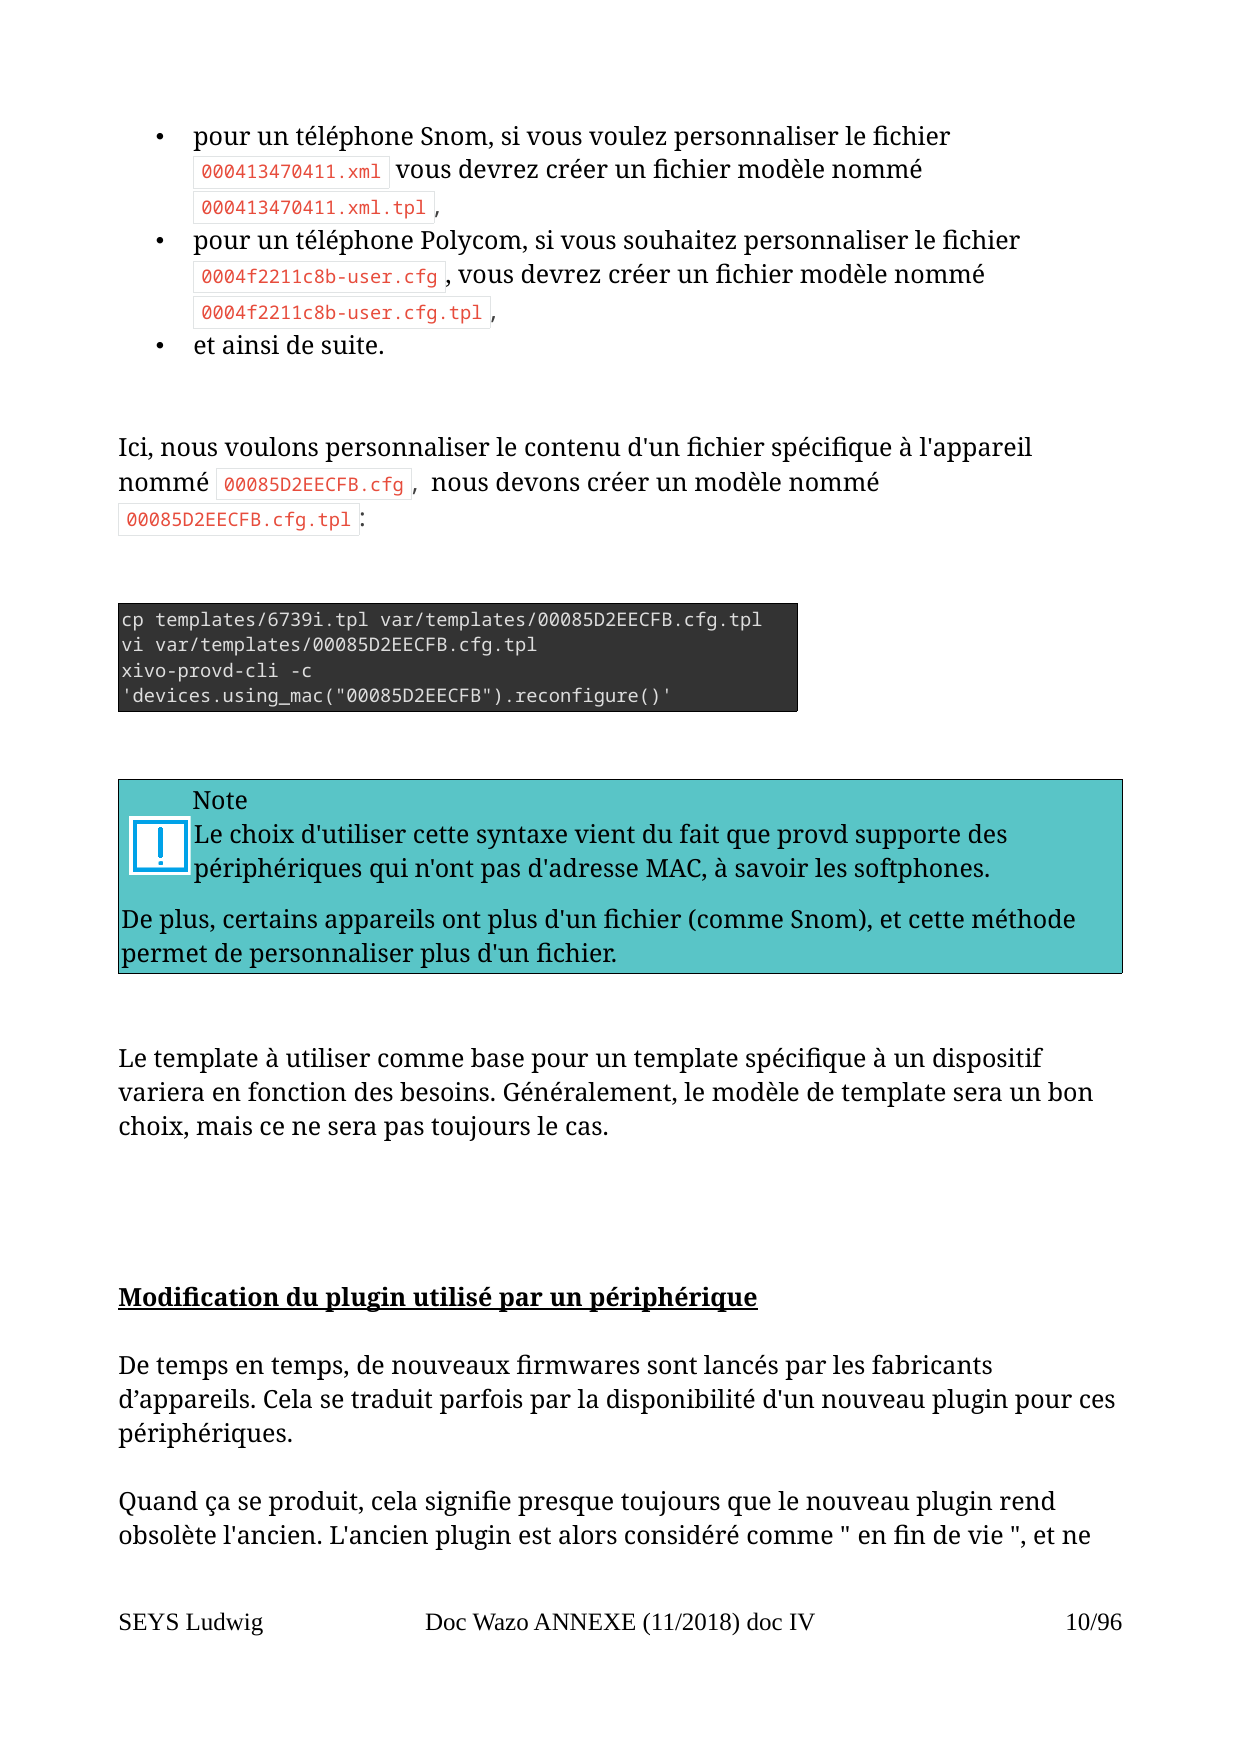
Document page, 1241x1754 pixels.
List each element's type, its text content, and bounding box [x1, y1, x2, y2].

list et ainsi de suite. [156, 328, 1122, 362]
list pour un téléphone Polycom, si vous souhaitez personnaliser le fichier 0004f2211c8b-user.cfg, vous devrez créer un fichier modèle nommé 0004f2211c8b-user.cfg.tpl, [156, 223, 1122, 328]
text cp templates/6739i.tpl var/templates/00085D2EECFB.cfg.tpl [119, 604, 797, 629]
text xivo-provd-cli -c 'devices.using_mac("00085D2EECFB").reconfigure()' [119, 654, 797, 711]
text Le choix d'utiliser cette syntaxe vient du fait que provd supporte des périphériques qui n'ont pas d'adresse MAC, à savoir les softphones. [119, 813, 1122, 882]
text Note [119, 780, 1122, 813]
text vi var/templates/00085D2EECFB.cfg.tpl [119, 629, 797, 654]
picture [129, 816, 191, 875]
text Le template à utiliser comme base pour un template spécifique à un dispositif variera en fonction des besoins. Généralement, le modèle de template sera un bon choix, mais ce ne sera pas toujours le cas. [118, 1041, 1122, 1143]
text Modification du plugin utilisé par un périphérique [118, 1279, 1122, 1313]
text Quand ça se produit, cela signifie presque toujours que le nouveau plugin rend obsolète l'ancien. L'ancien plugin est alors considéré comme " en fin de vie ", et ne [118, 1484, 1122, 1552]
text De temps en temps, de nouveaux firmwares sont lancés par les fabricants d’appareils. Cela se traduit parfois par la disponibilité d'un nouveau plugin pour ces périphériques. [118, 1347, 1122, 1450]
text Ici, nous voulons personnaliser le contenu d'un fichier spécifique à l'appareil nommé 00085D2EECFB.cfg, nous devons créer un modèle nommé 00085D2EECFB.cfg.tpl: [118, 430, 1122, 535]
list pour un téléphone Snom, si vous voulez personnaliser le fichier 000413470411.xml vous devrez créer un fichier modèle nommé 000413470411.xml.tpl, [156, 118, 1122, 223]
text De plus, certains appareils ont plus d'un fichier (comme Snom), et cette méthode permet de personnaliser plus d'un fichier. [119, 899, 1122, 973]
